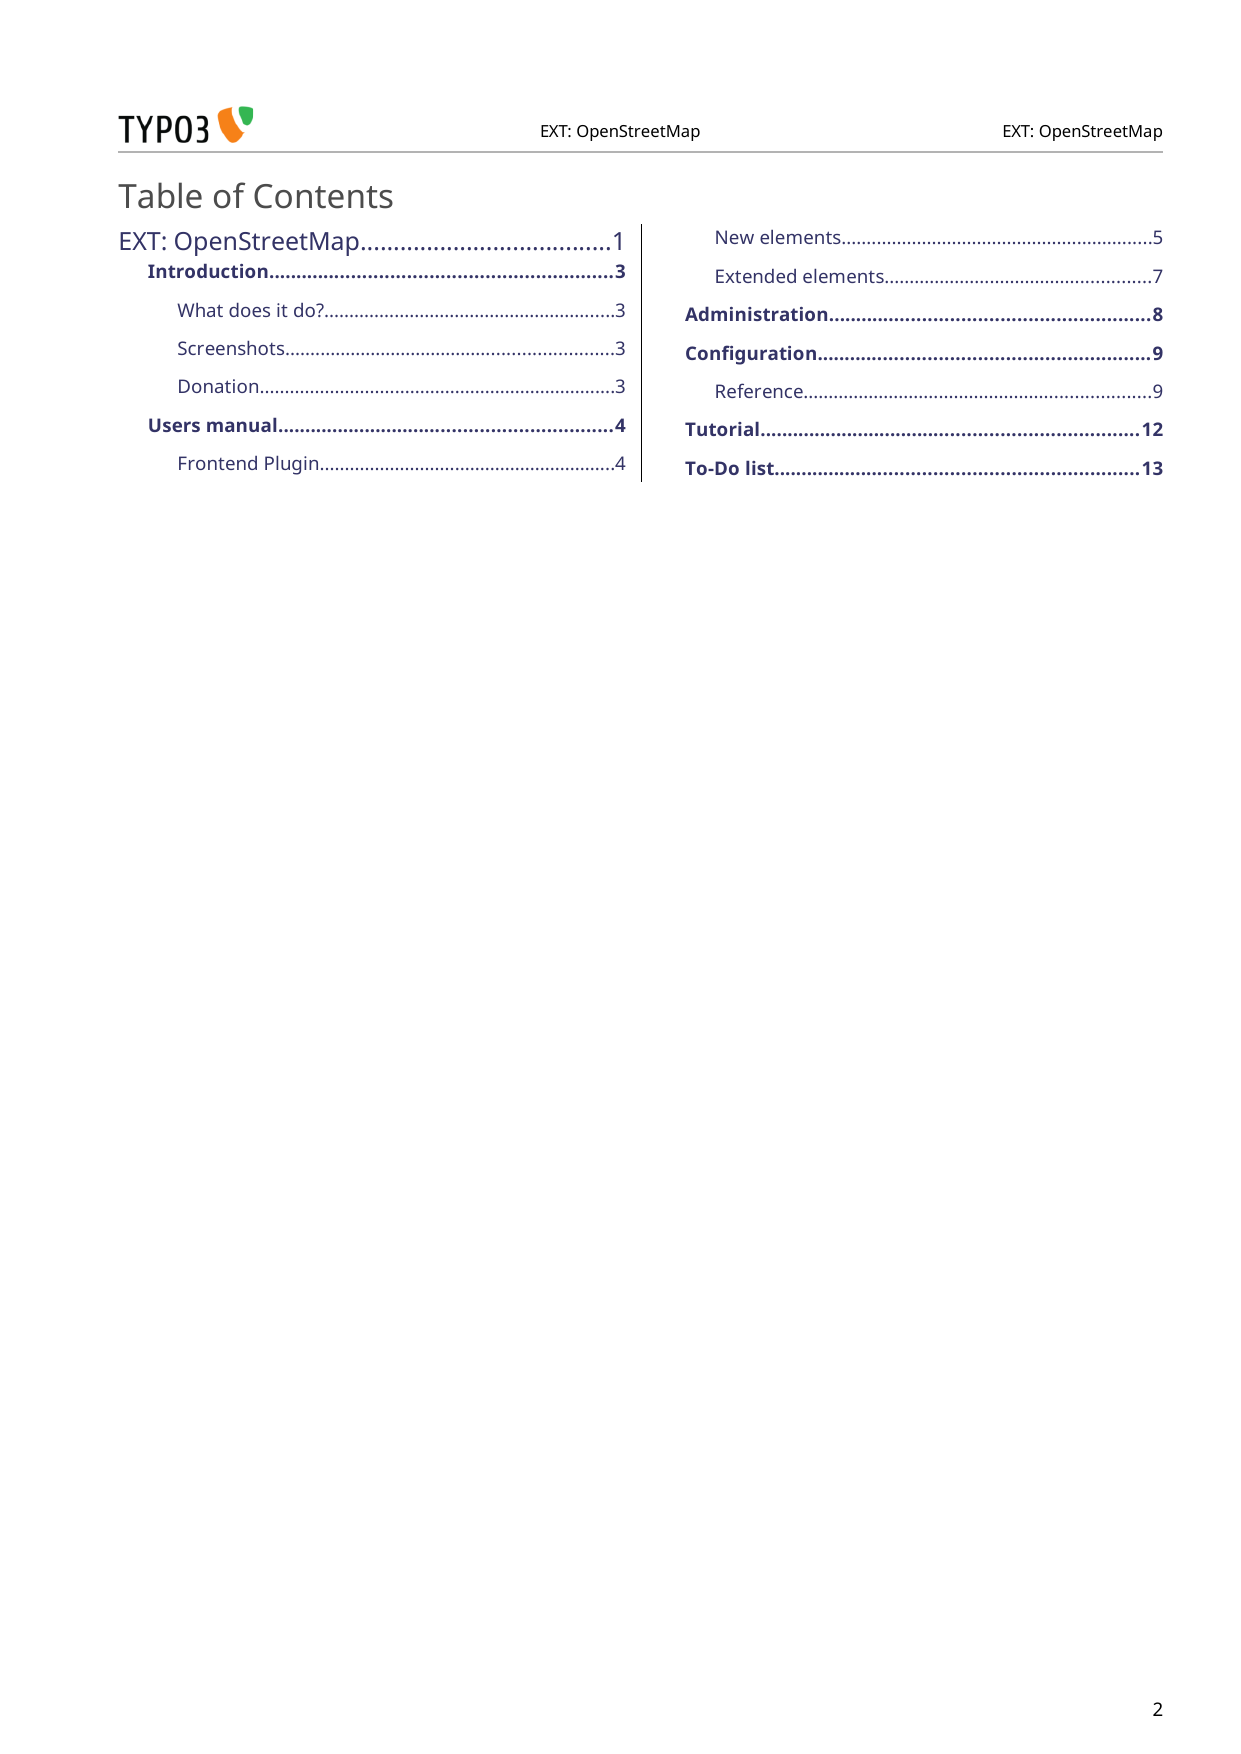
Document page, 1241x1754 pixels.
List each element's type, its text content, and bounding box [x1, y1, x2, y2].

text Users manual 4 [148, 412, 626, 438]
text To-Do list 13 [685, 455, 1163, 481]
text Extended elements 7 [714, 262, 1163, 288]
subtitle Table of Contents [118, 172, 1163, 218]
text Frontend Plugin 4 [177, 450, 626, 476]
text What does it do? 3 [177, 296, 626, 322]
text Reference 9 [714, 378, 1163, 404]
text Screenshots 3 [177, 335, 626, 361]
text Introduction 3 [148, 258, 626, 284]
text EXT: OpenStreetMap 1 [118, 224, 626, 258]
text Administration 8 [685, 301, 1163, 327]
text Configuration 9 [685, 339, 1163, 365]
text Donation 3 [177, 373, 626, 399]
picture [118, 106, 254, 143]
text New elements 5 [714, 224, 1163, 250]
text Tutorial 12 [685, 416, 1163, 442]
